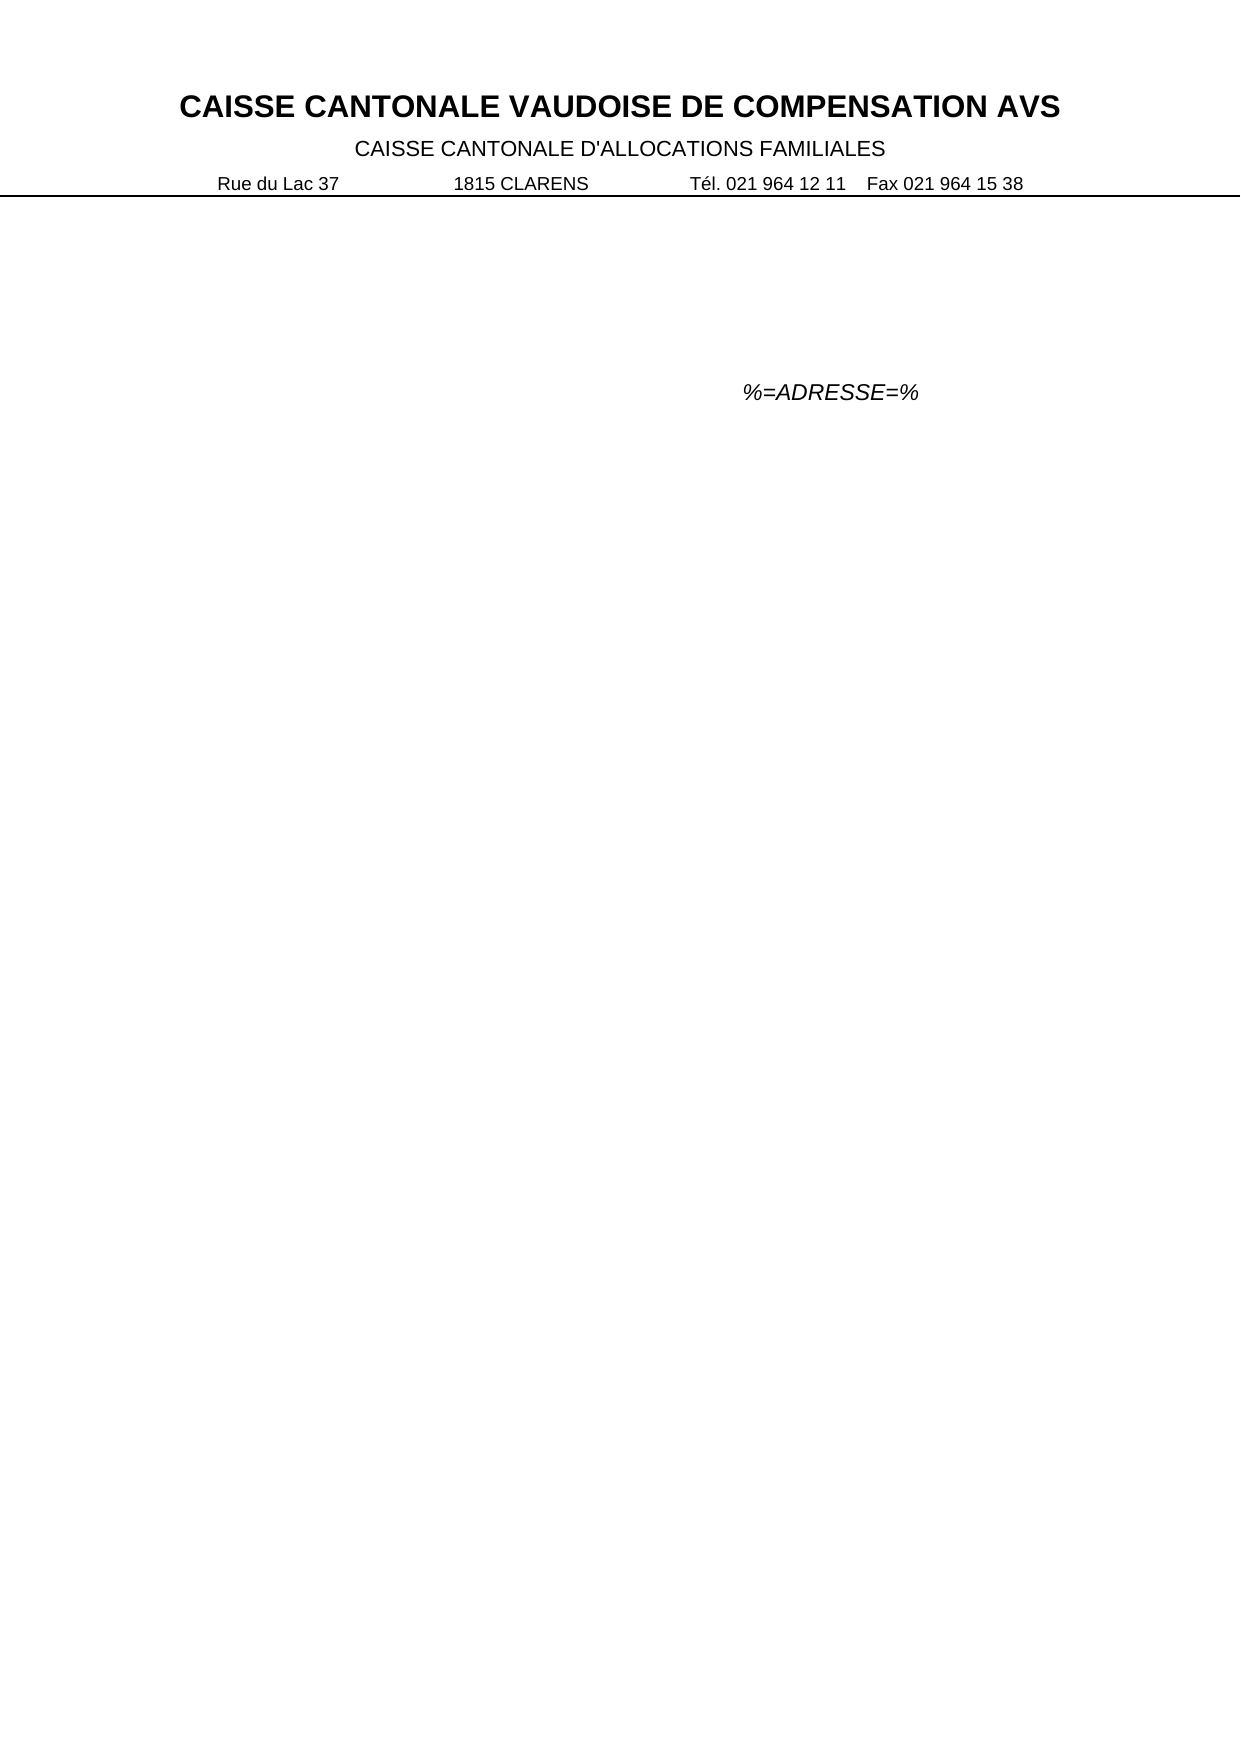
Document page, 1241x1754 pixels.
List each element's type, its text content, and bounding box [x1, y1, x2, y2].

table_cell [562, 413, 736, 453]
table_cell [562, 256, 736, 296]
table_cell [0, 256, 562, 296]
table_cell [562, 373, 736, 413]
text CAISSE CANTONALE VAUDOISE DE COMPENSATION AVS [0, 88, 1240, 124]
table_cell [0, 373, 562, 453]
table_header [562, 197, 736, 256]
table_header [736, 197, 1240, 256]
table_cell [736, 256, 1240, 373]
table_cell [0, 296, 562, 373]
text Rue du Lac 37 1815 CLARENS Tél. 021 964 12 11 Fax 021 964 15 38 [0, 173, 1240, 195]
table_cell [0, 454, 562, 494]
table_cell [562, 296, 736, 373]
text CAISSE CANTONALE D'ALLOCATIONS FAMILIALES [0, 136, 1240, 161]
table_cell %=ADRESSE=% [736, 373, 1240, 494]
table_header [0, 197, 562, 256]
table_cell [562, 454, 736, 494]
